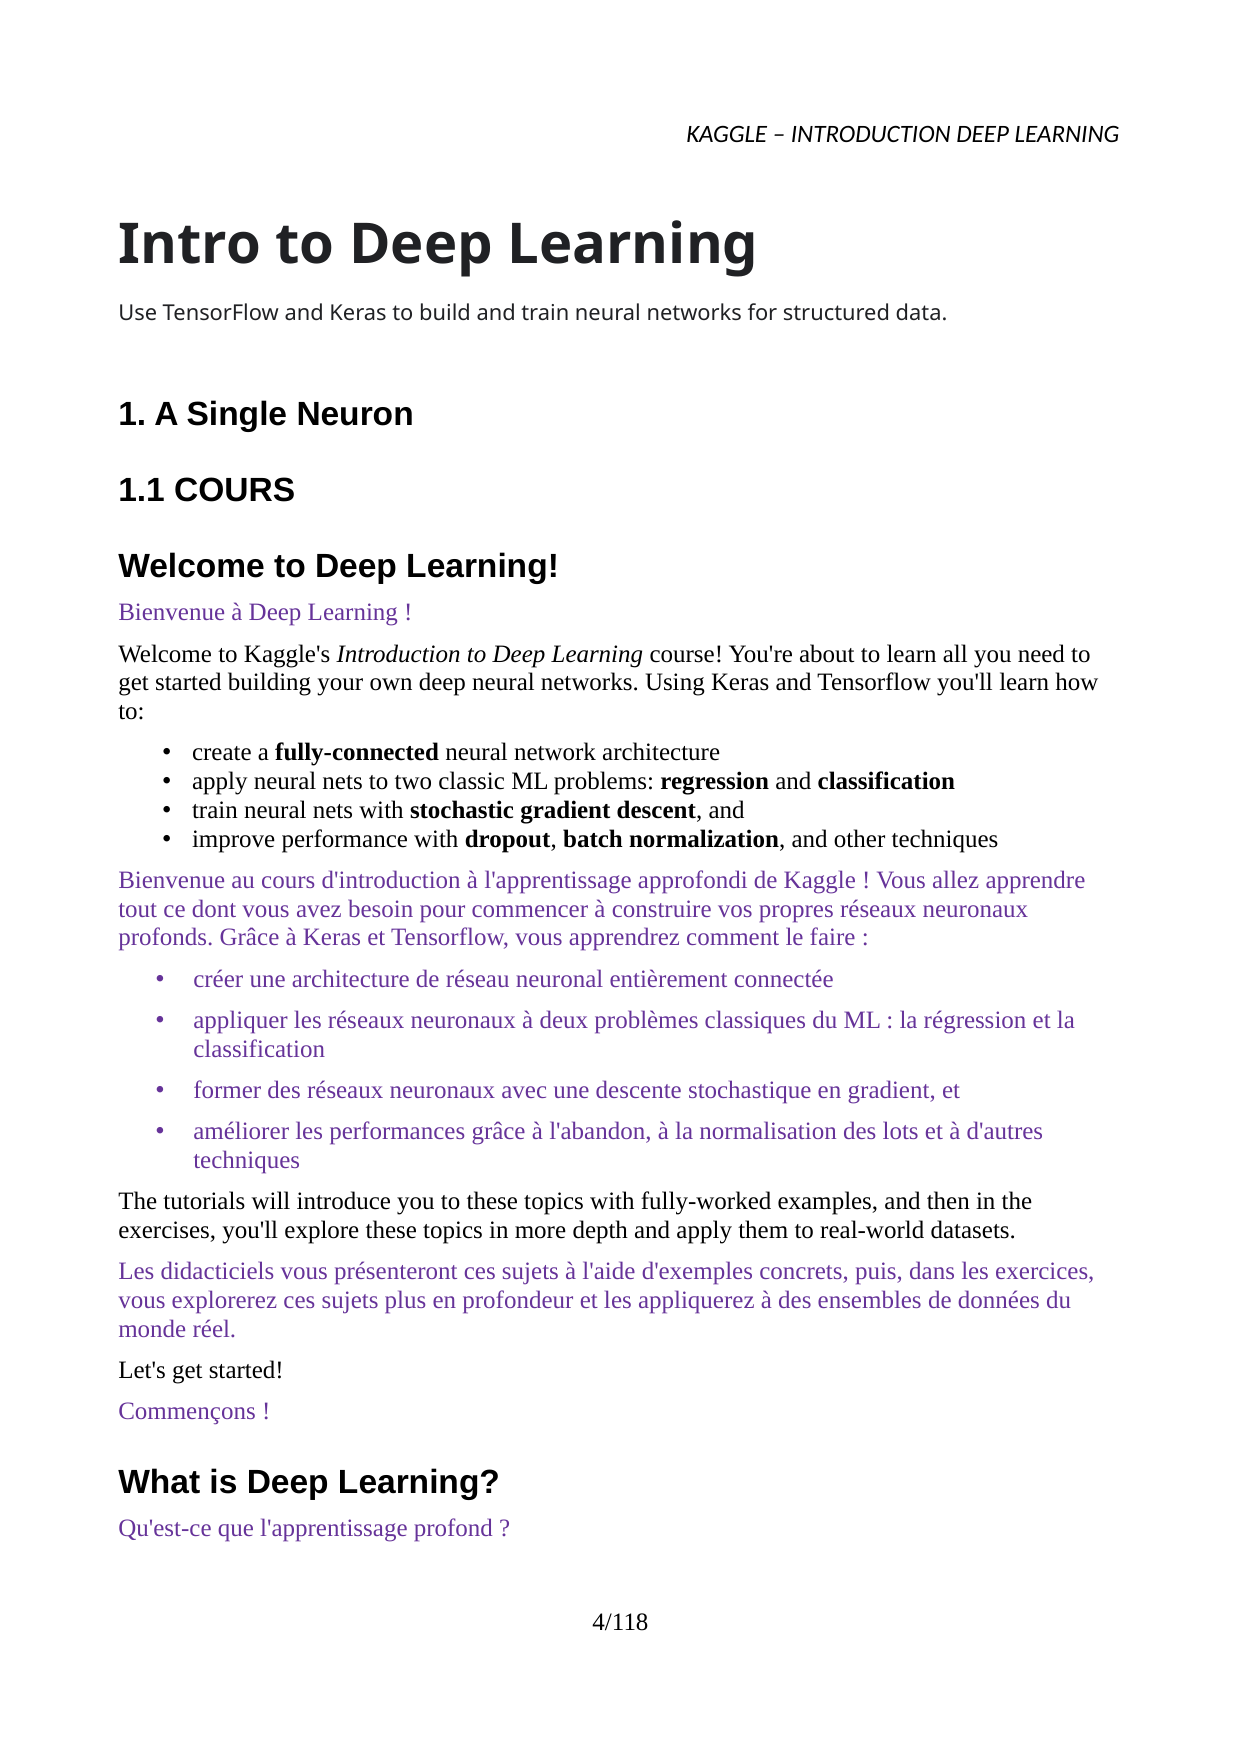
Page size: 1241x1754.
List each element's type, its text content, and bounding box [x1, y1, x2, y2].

text Welcome to Kaggle's Introduction to Deep Learning course! You're about to learn all you need to get started building your own deep neural networks. Using Keras and Tensorflow you'll learn how to: [118, 639, 1122, 725]
text Bienvenue au cours d'introduction à l'apprentissage approfondi de Kaggle ! Vous allez apprendre tout ce dont vous avez besoin pour commencer à construire vos propres réseaux neuronaux profonds. Grâce à Keras et Tensorflow, vous apprendrez comment le faire : [118, 865, 1122, 951]
text The tutorials will introduce you to these topics with fully-worked examples, and then in the exercises, you'll explore these topics in more depth and apply them to real-world datasets. [118, 1186, 1122, 1244]
list former des réseaux neuronaux avec une descente stochastique en gradient, et [156, 1075, 1122, 1104]
subtitle 1. A Single Neuron [118, 394, 1122, 433]
text Bienvenue à Deep Learning ! [118, 597, 1122, 626]
text Qu'est-ce que l'apprentissage profond ? [118, 1513, 1122, 1542]
text Use TensorFlow and Keras to build and train neural networks for structured data. [118, 292, 1122, 327]
list create a fully-connected neural network architecture [162, 737, 1122, 766]
subtitle What is Deep Learning? [118, 1462, 1122, 1501]
list créer une architecture de réseau neuronal entièrement connectée [156, 964, 1122, 992]
list train neural nets with stochastic gradient descent, and [162, 795, 1122, 824]
subtitle Welcome to Deep Learning! [118, 546, 1122, 585]
list appliquer les réseaux neuronaux à deux problèmes classiques du ML : la régression et la classification [156, 1005, 1122, 1062]
list improve performance with dropout, batch normalization, and other techniques [162, 824, 1122, 852]
text Commençons ! [118, 1396, 1122, 1425]
text Les didacticiels vous présenteront ces sujets à l'aide d'exemples concrets, puis, dans les exercices, vous explorerez ces sujets plus en profondeur et les appliquerez à des ensembles de données du monde réel. [118, 1256, 1122, 1342]
subtitle 1.1 COURS [118, 470, 1122, 509]
list améliorer les performances grâce à l'abandon, à la normalisation des lots et à d'autres techniques [156, 1116, 1122, 1174]
list apply neural nets to two classic ML problems: regression and classification [162, 766, 1122, 795]
text Let's get started! [118, 1355, 1122, 1384]
subtitle Intro to Deep Learning [118, 203, 1122, 280]
